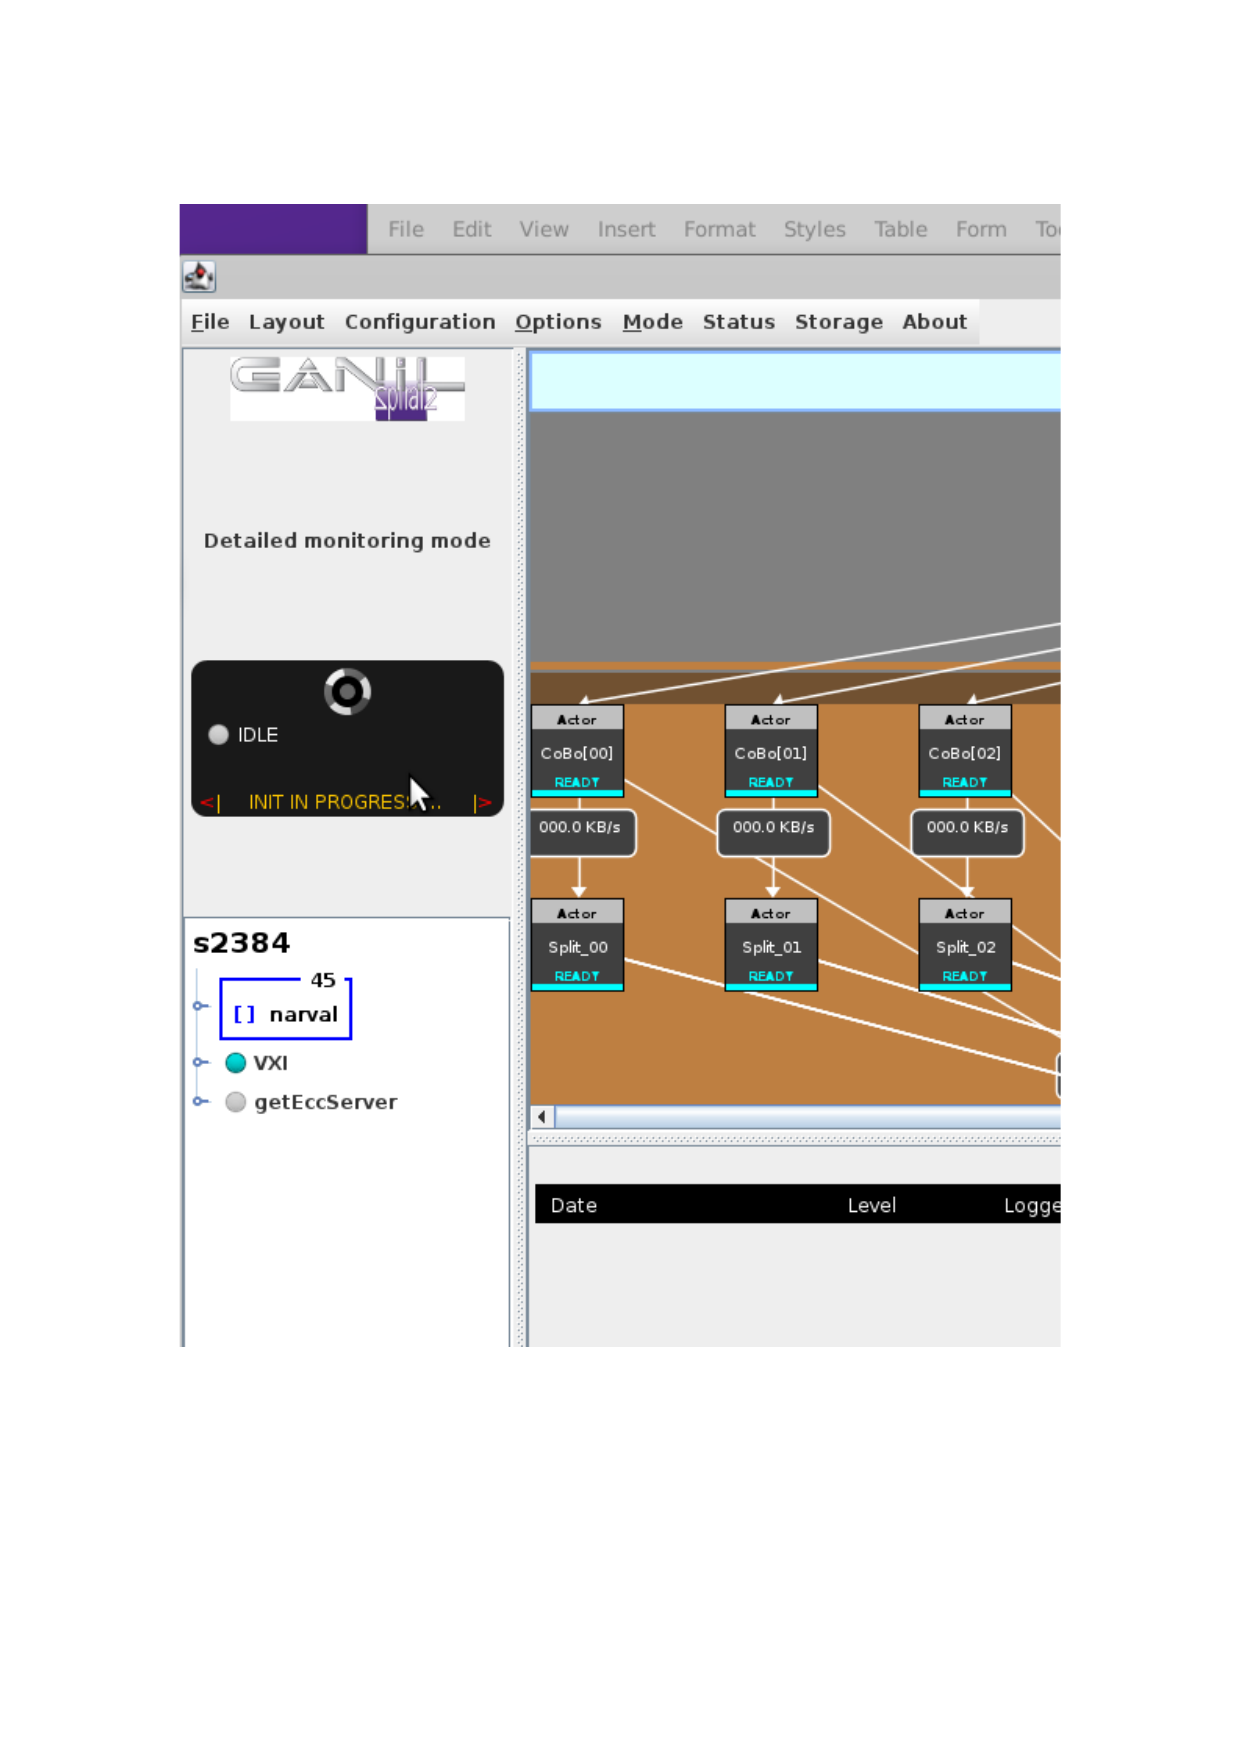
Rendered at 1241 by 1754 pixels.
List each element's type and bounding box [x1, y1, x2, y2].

picture [179, 204, 1061, 1347]
